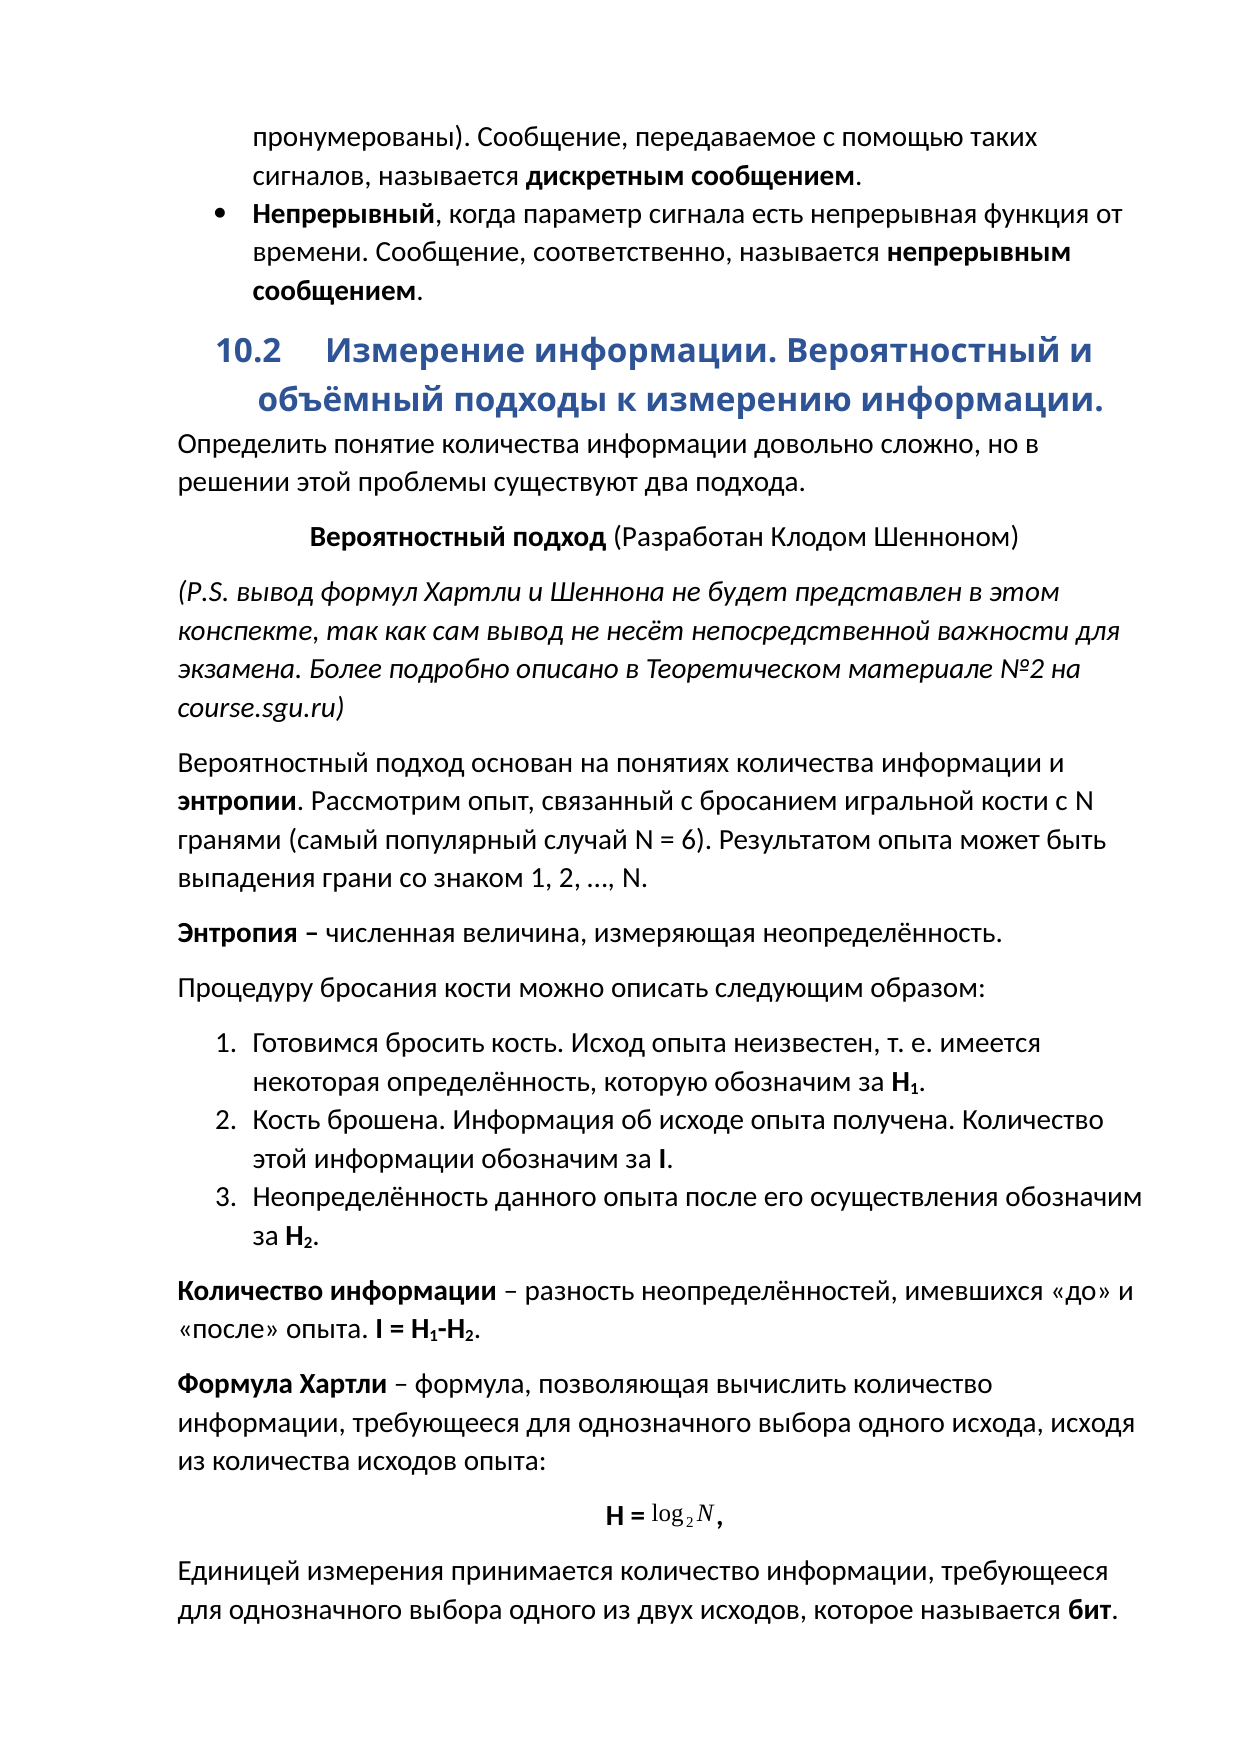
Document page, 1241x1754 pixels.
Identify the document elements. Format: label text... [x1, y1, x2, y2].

text Энтропия – численная величина, измеряющая неопределённость. [177, 914, 1152, 950]
text Единицей измерения принимается количество информации, требующееся для однозначного выбора одного из двух исходов, которое называется бит. [177, 1552, 1152, 1627]
text Формула Хартли – формула, позволяющая вычислить количество информации, требующееся для однозначного выбора одного исхода, исходя из количества исходов опыта: [177, 1365, 1152, 1478]
list Кость брошена. Информация об исходе опыта получена. Количество этой информации обозначим за I. [215, 1101, 1152, 1176]
text Вероятностный подход (Разработан Клодом Шенноном) [177, 518, 1152, 554]
text Количество информации – разность неопределённостей, имевшихся «до» и «после» опыта. I = H1-H2. [177, 1272, 1152, 1346]
text Процедуру бросания кости можно описать следующим образом: [177, 969, 1152, 1005]
list пронумерованы). Сообщение, передаваемое с помощью таких сигналов, называется дискретным сообщением. [215, 118, 1152, 192]
list Неопределённость данного опыта после его осуществления обозначим за H2. [215, 1178, 1152, 1252]
text (P.S. вывод формул Хартли и Шеннона не будет представлен в этом конспекте, так как сам вывод не несёт непосредственной важности для экзамена. Более подробно описано в Теоретическом материале №2 на course.sgu.ru) [177, 573, 1152, 724]
text H = , [177, 1497, 1152, 1533]
subtitle Измерение информации. Вероятностный и объёмный подходы к измерению информации. [215, 327, 1152, 421]
text Вероятностный подход основан на понятиях количества информации и энтропии. Рассмотрим опыт, связанный с бросанием игральной кости с N гранями (самый популярный случай N = 6). Результатом опыта может быть выпадения грани со знаком 1, 2, …, N. [177, 744, 1152, 895]
list Готовимся бросить кость. Исход опыта неизвестен, т. е. имеется некоторая определённость, которую обозначим за H1. [215, 1024, 1152, 1099]
list Непрерывный, когда параметр сигнала есть непрерывная функция от времени. Сообщение, соответственно, называется непрерывным сообщением. [215, 195, 1152, 307]
text Определить понятие количества информации довольно сложно, но в решении этой проблемы существуют два подхода. [177, 425, 1152, 499]
